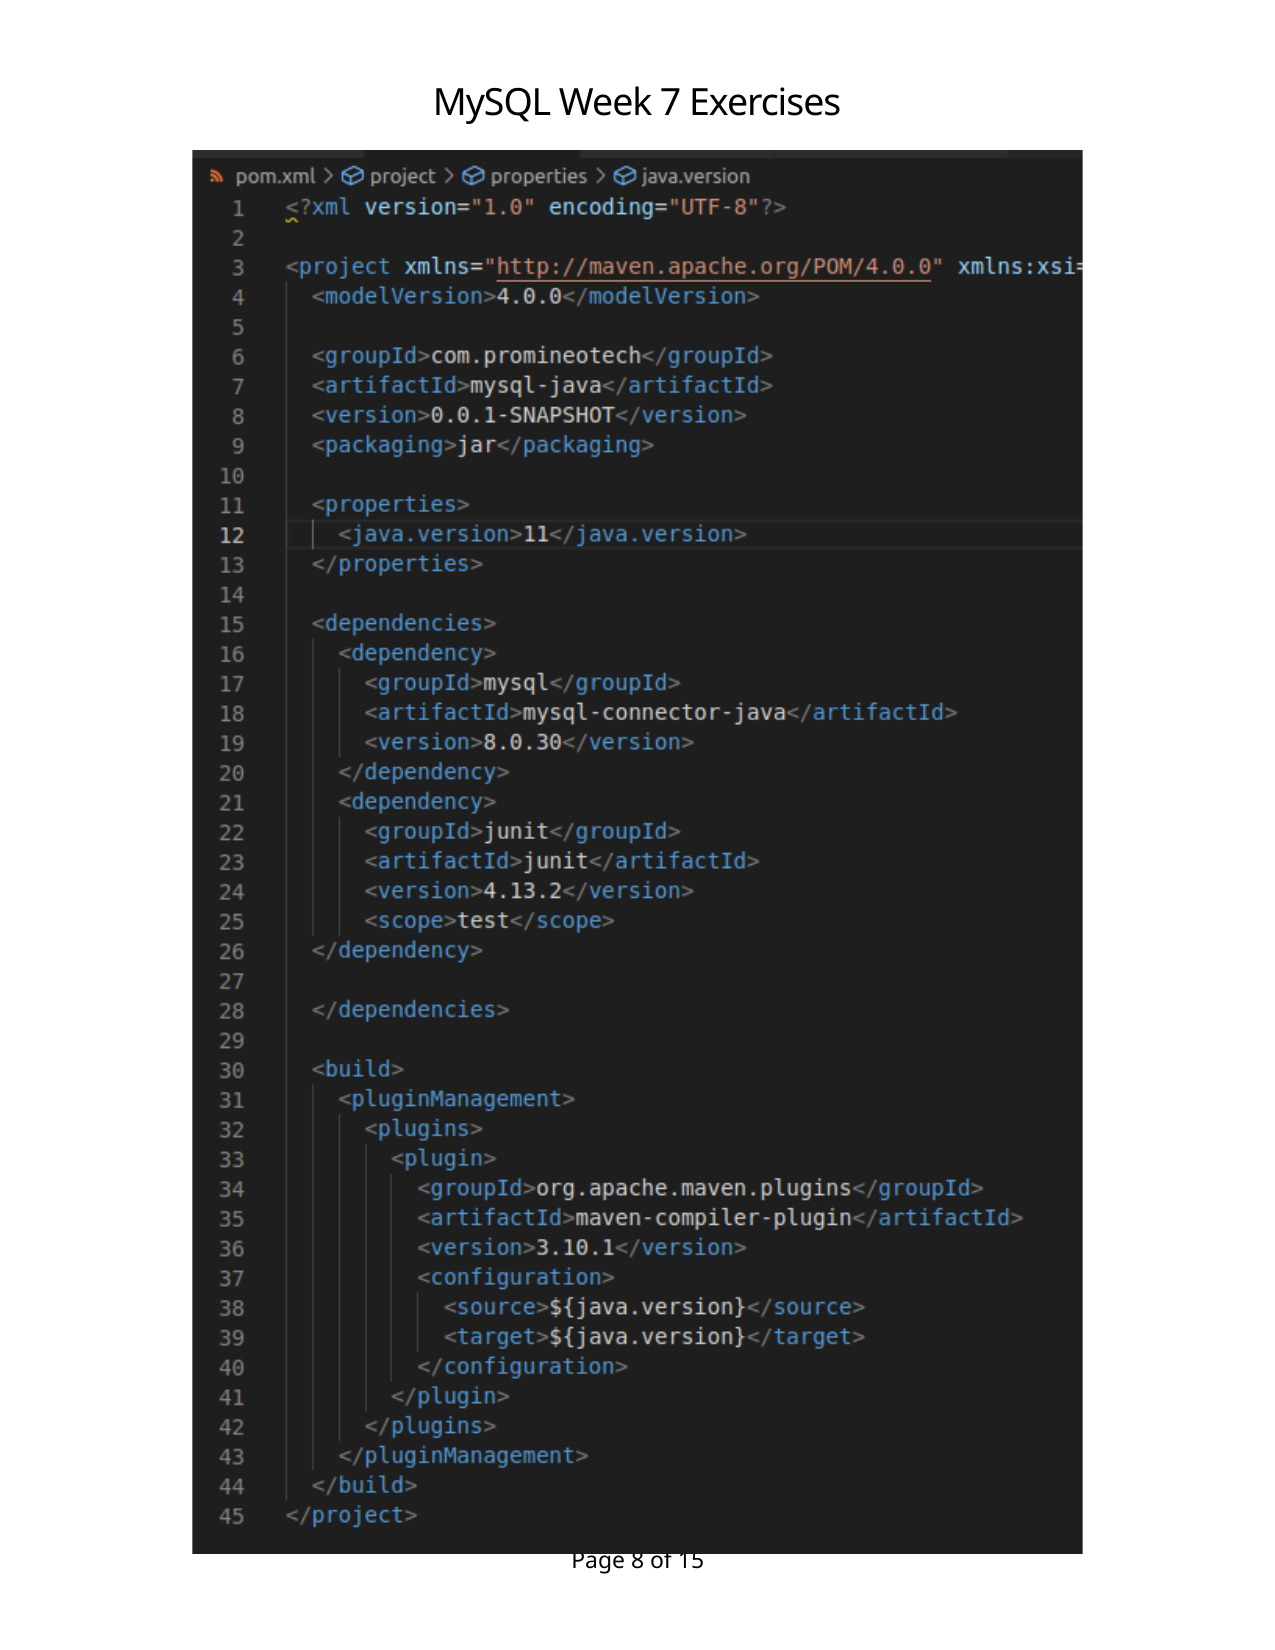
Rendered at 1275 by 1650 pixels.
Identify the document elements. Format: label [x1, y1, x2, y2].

picture [192, 150, 1083, 1554]
